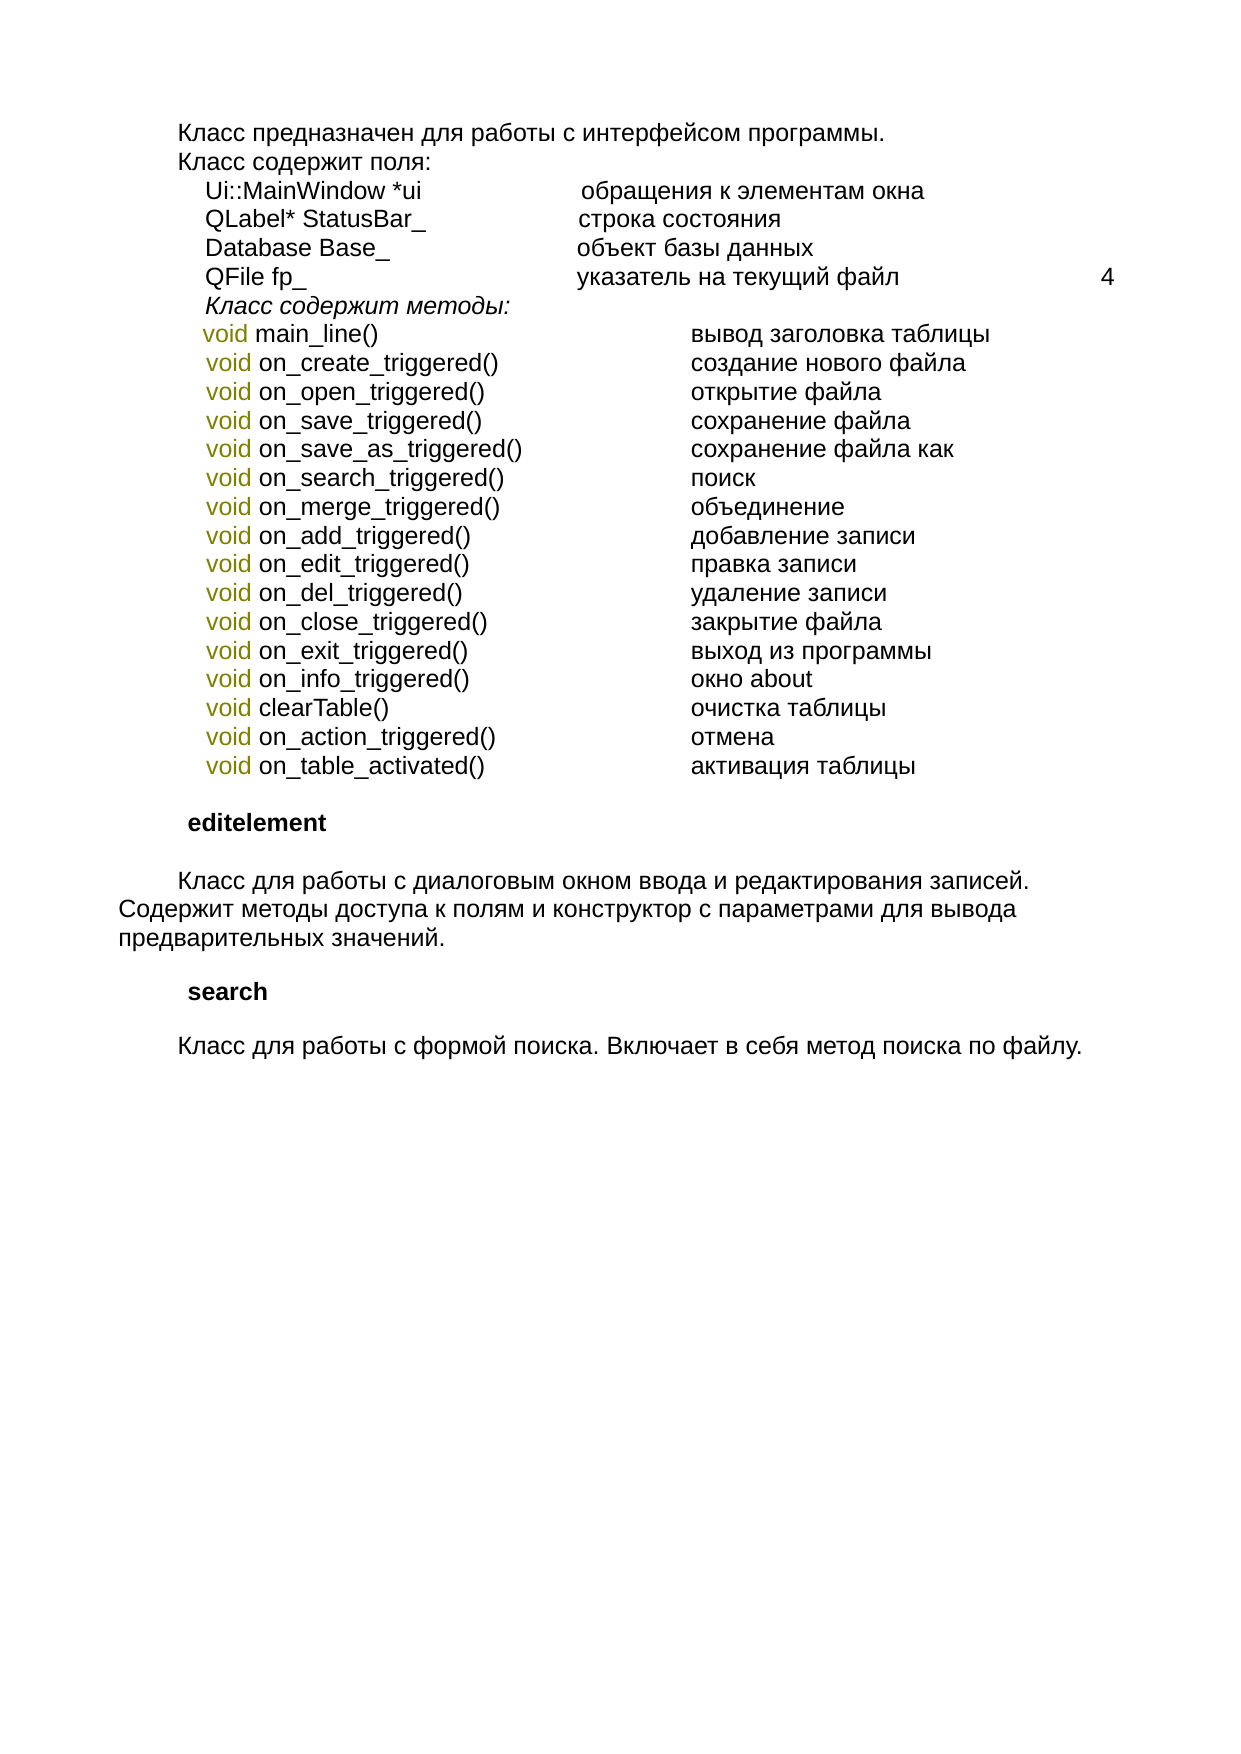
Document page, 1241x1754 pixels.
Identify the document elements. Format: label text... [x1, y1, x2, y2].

text void on_save_triggered() сохранение файла [118, 406, 1122, 434]
list Database Base_ объект базы данных [118, 233, 1122, 262]
text void on_del_triggered() удаление записи [118, 578, 1122, 607]
text void on_create_triggered() создание нового файла [118, 348, 1122, 377]
text void on_search_triggered() поиск [118, 463, 1122, 492]
text void on_exit_triggered() выход из программы [118, 636, 1122, 664]
list QLabel* StatusBar_ строка состояния [118, 204, 1122, 233]
text void on_open_triggered() открытие файла [118, 377, 1122, 406]
text void on_close_triggered() закрытие файла [118, 607, 1122, 636]
list Класс для работы с диалоговым окном ввода и редактирования записей. Содержит методы доступа к полям и конструктор с параметрами для вывода предварительных значений. [118, 866, 1122, 952]
text editelement [118, 808, 1122, 837]
text void on_save_as_triggered() сохранение файла как [118, 434, 1122, 463]
text void clearTable() очистка таблицы [118, 693, 1122, 722]
list Ui::MainWindow *ui обращения к элементам окна [118, 176, 1122, 204]
text void on_action_triggered() отмена [118, 722, 1122, 751]
text void on_add_triggered() добавление записи [118, 521, 1122, 549]
list Класс предназначен для работы с интерфейсом программы. [118, 118, 1122, 147]
text void on_info_triggered() окно about [118, 664, 1122, 693]
text void main_line() вывод заголовка таблицы [118, 319, 1122, 348]
text void on_table_activated() активация таблицы [118, 751, 1122, 779]
text void on_merge_triggered() объединение [118, 492, 1122, 521]
text void on_edit_triggered() правка записи [118, 549, 1122, 578]
list Класс содержит методы: [118, 291, 1122, 319]
list search [118, 977, 1122, 1006]
list Класс для работы с формой поиска. Включает в себя метод поиска по файлу. [118, 1031, 1122, 1059]
list Класс содержит поля: [118, 147, 1122, 176]
list QFile fp_ указатель на текущий файл 4 [118, 262, 1122, 291]
